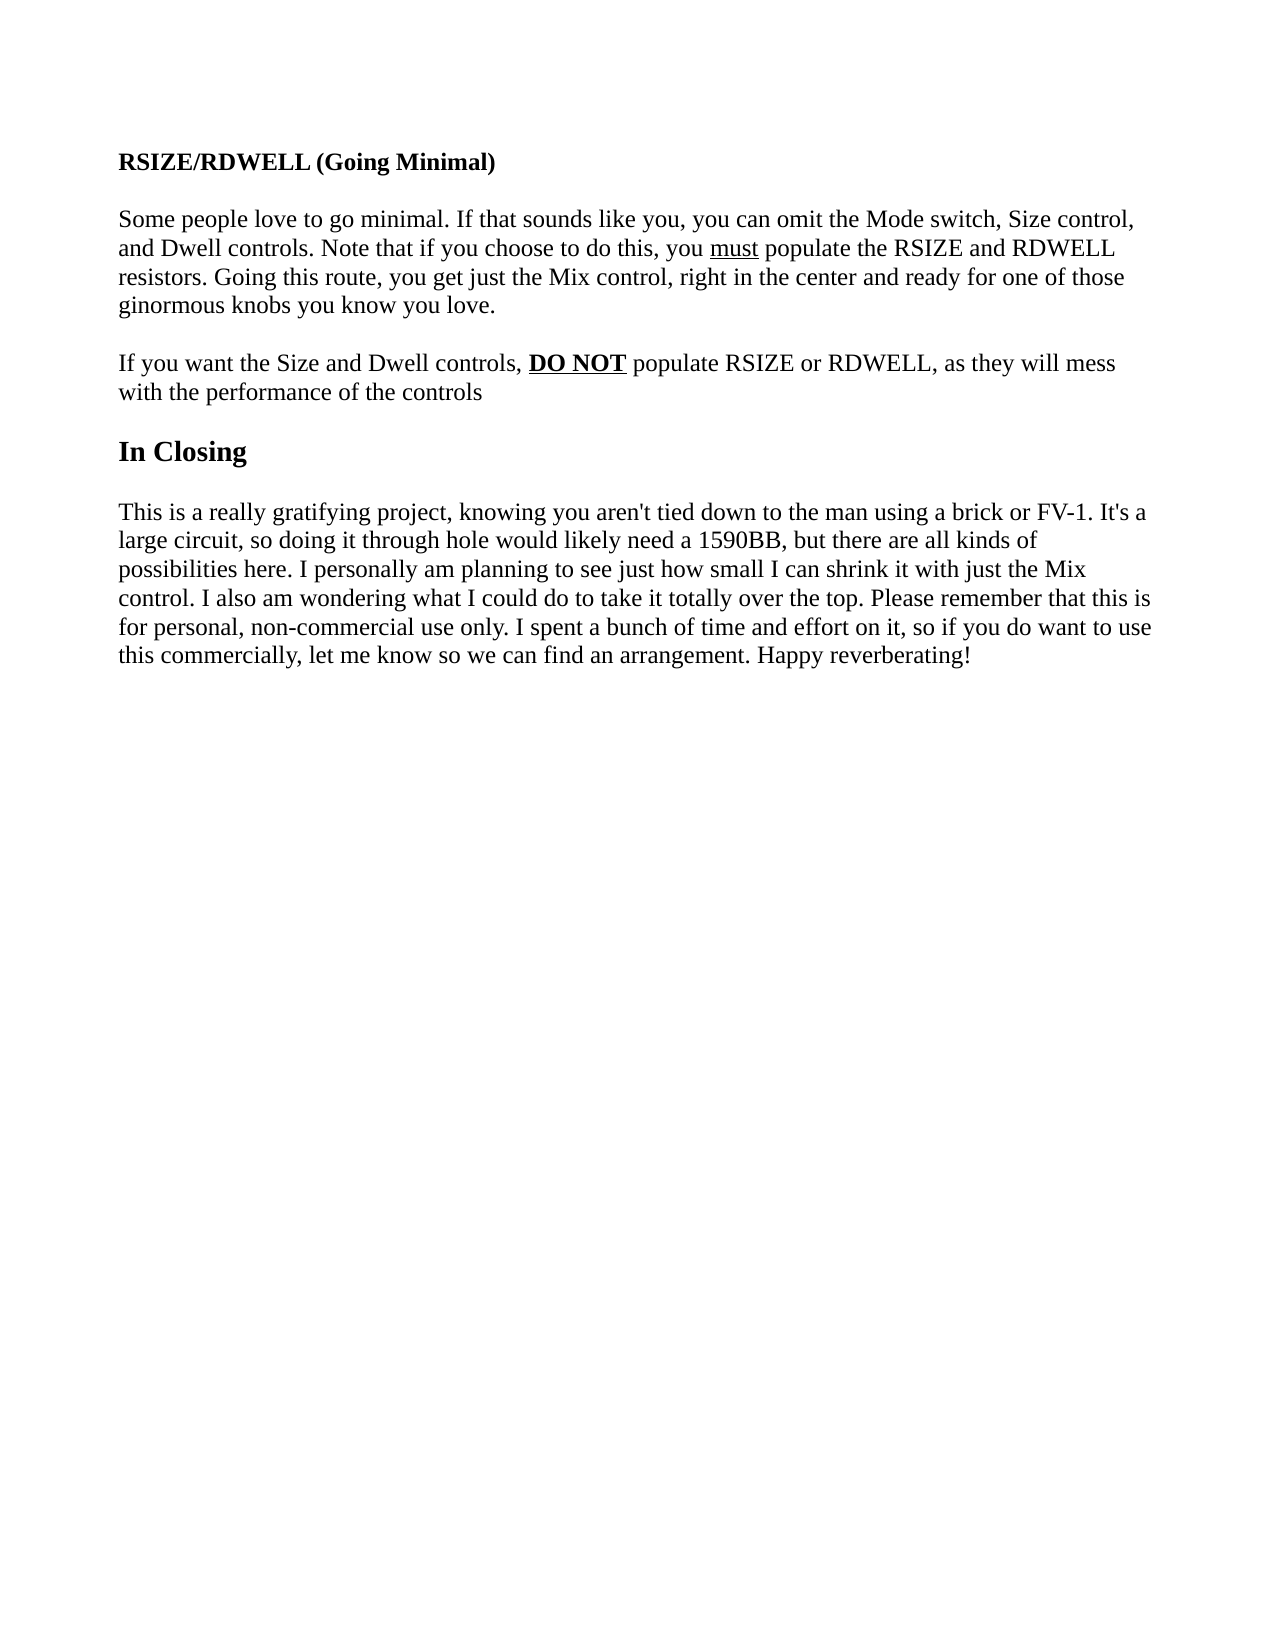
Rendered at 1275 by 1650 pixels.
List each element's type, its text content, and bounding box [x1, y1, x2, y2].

text Some people love to go minimal. If that sounds like you, you can omit the Mode switch, Size control, and Dwell controls. Note that if you choose to do this, you must populate the RSIZE and RDWELL resistors. Going this route, you get just the Mix control, right in the center and ready for one of those ginormous knobs you know you love. [118, 204, 1157, 319]
text In Closing [118, 434, 1157, 468]
text If you want the Size and Dwell controls, DO NOT populate RSIZE or RDWELL, as they will mess with the performance of the controls [118, 348, 1157, 406]
text This is a really gratifying project, knowing you aren't tied down to the man using a brick or FV-1. It's a large circuit, so doing it through hole would likely need a 1590BB, but there are all kinds of possibilities here. I personally am planning to see just how small I can shrink it with just the Mix control. I also am wondering what I could do to take it totally over the top. Please remember that this is for personal, non-commercial use only. I spent a bunch of time and effort on it, so if you do want to use this commercially, let me know so we can find an arrangement. Happy reverberating! [118, 497, 1157, 669]
text RSIZE/RDWELL (Going Minimal) [118, 147, 1157, 176]
